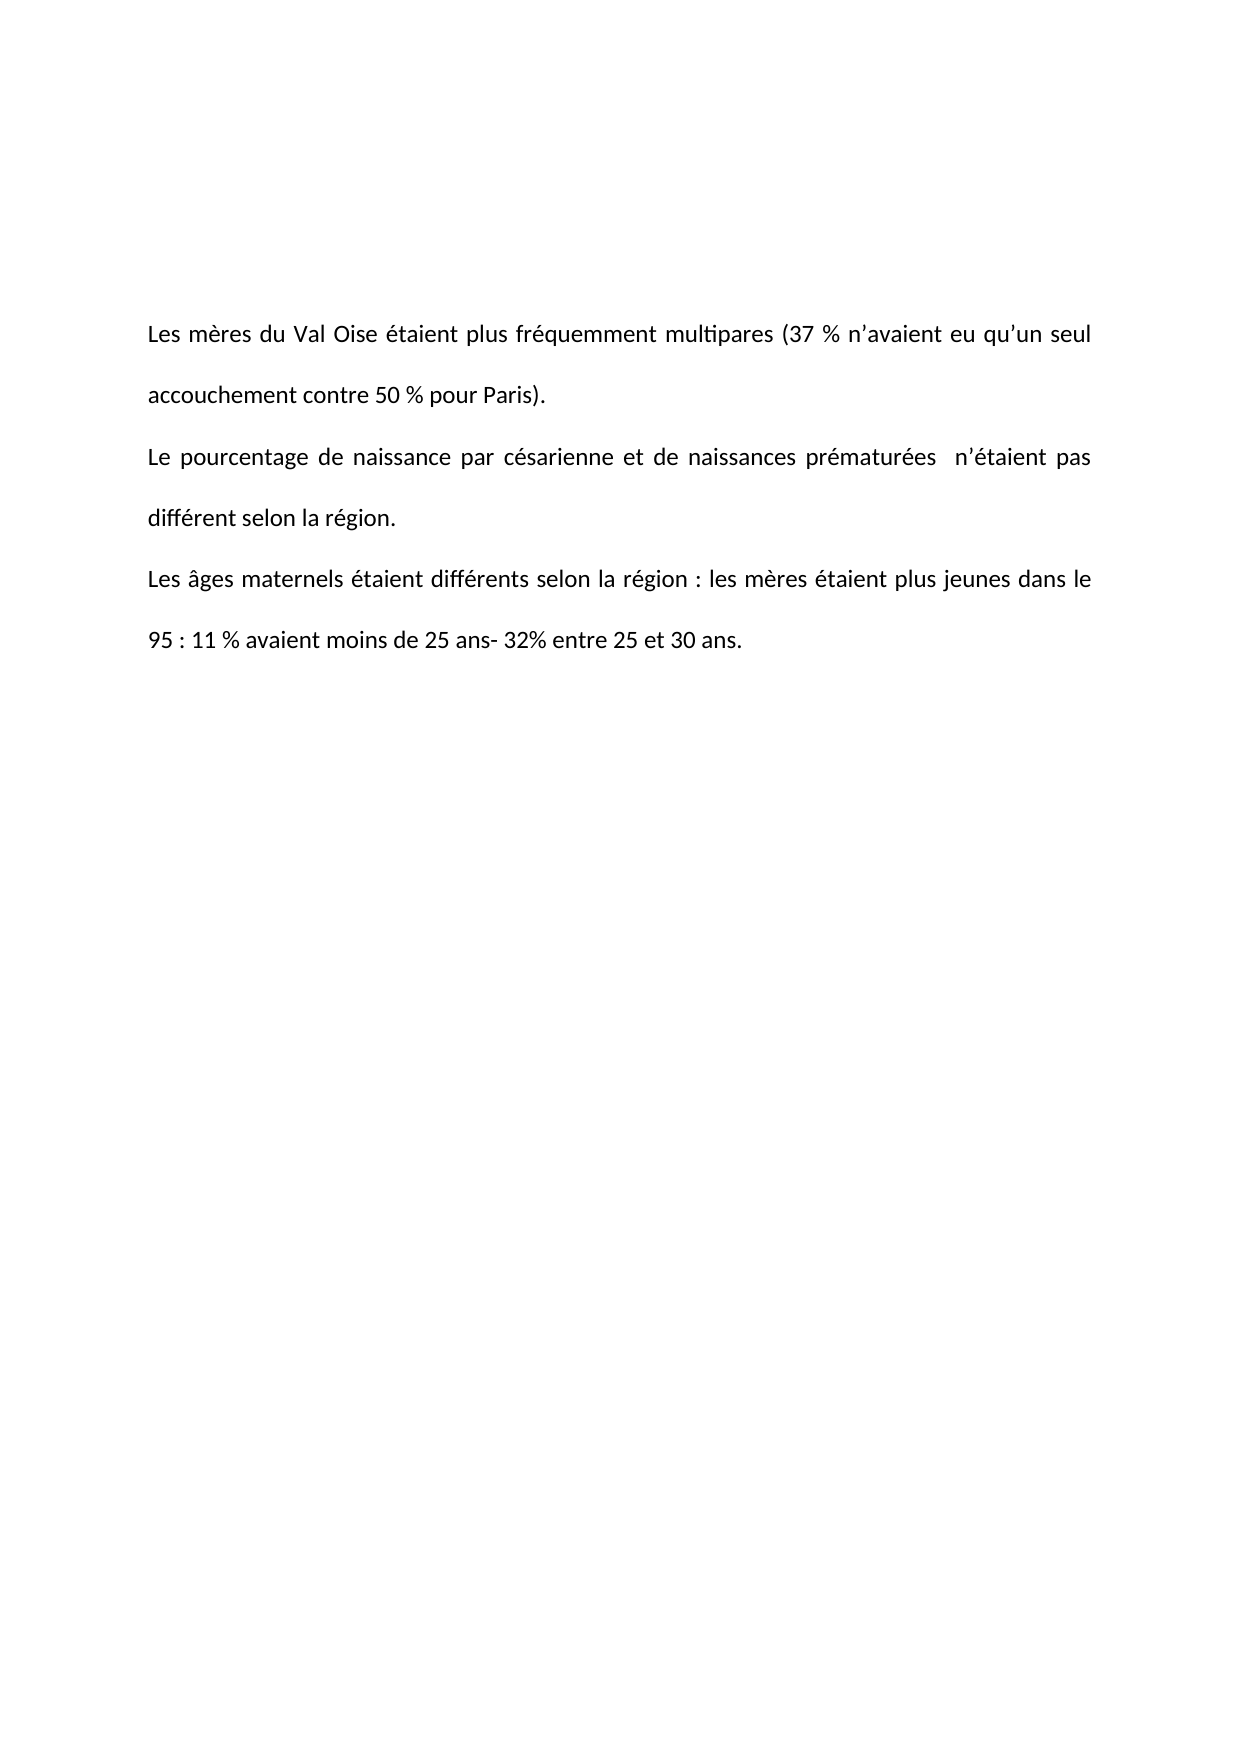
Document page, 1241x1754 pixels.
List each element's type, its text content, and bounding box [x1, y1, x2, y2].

text Les mères du Val Oise étaient plus fréquemment multipares (37 % n’avaient eu qu’un seul accouchement contre 50 % pour Paris). Le pourcentage de naissance par césarienne et de naissances prématurées n’étaient pas différent selon la région. Les âges maternels étaient différents selon la région : les mères étaient plus jeunes dans le 95 : 11 % avaient moins de 25 ans- 32% entre 25 et 30 ans. [148, 318, 1093, 654]
